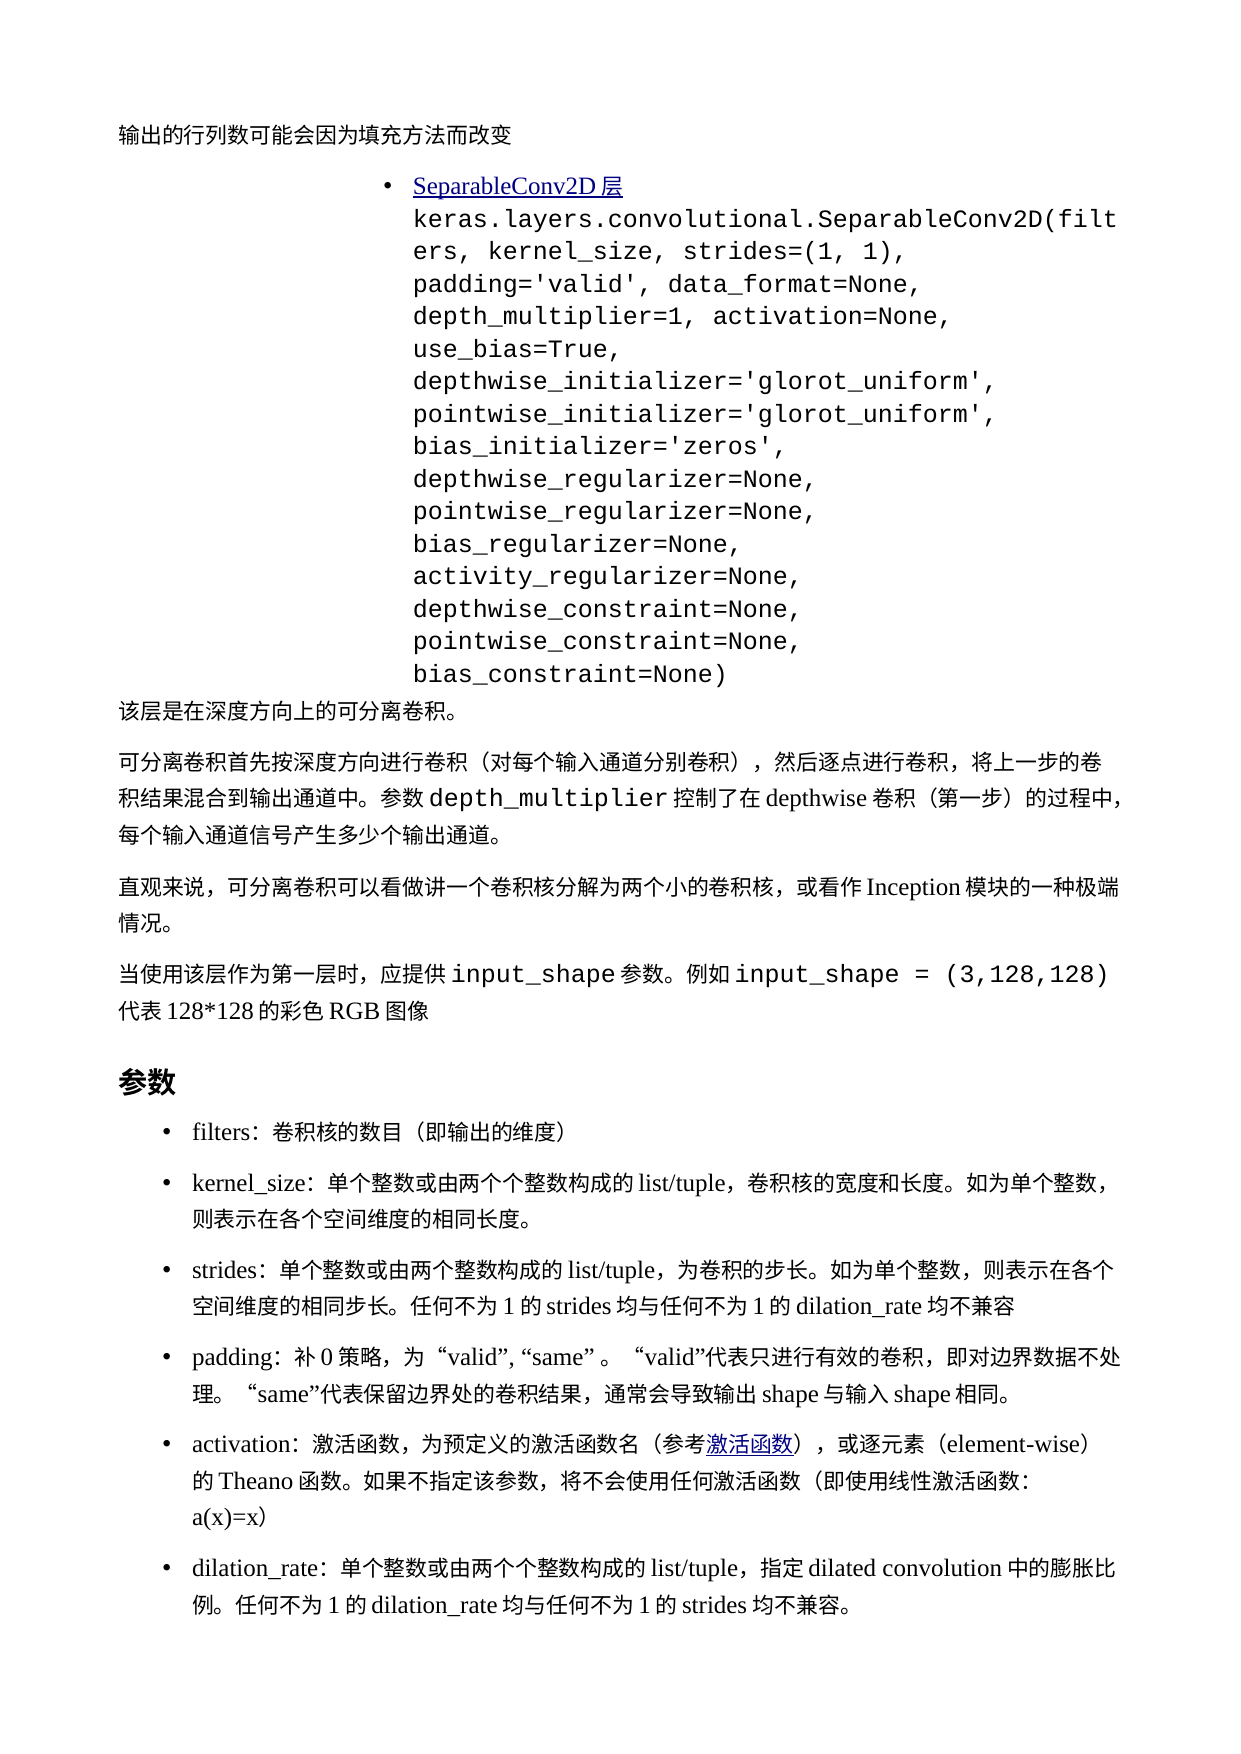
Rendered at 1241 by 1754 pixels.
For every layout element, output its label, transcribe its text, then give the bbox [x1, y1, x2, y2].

list kernel_size：单个整数或由两个个整数构成的list/tuple，卷积核的宽度和长度。如为单个整数，则表示在各个空间维度的相同长度。 [162, 1166, 1122, 1234]
text 当使用该层作为第一层时，应提供input_shape参数。例如input_shape = (3,128,128)代表128*128的彩色RGB图像 [118, 957, 1122, 1026]
text 直观来说，可分离卷积可以看做讲一个卷积核分解为两个小的卷积核，或看作Inception模块的一种极端情况。 [118, 869, 1122, 937]
text 输出的行列数可能会因为填充方法而改变 [118, 118, 1122, 150]
list strides：单个整数或由两个整数构成的list/tuple，为卷积的步长。如为单个整数，则表示在各个空间维度的相同步长。任何不为1的strides均与任何不为1的dilation_rate均不兼容 [162, 1253, 1122, 1321]
list SeparableConv2D层 keras.layers.convolutional.SeparableConv2D(filters, kernel_size, strides=(1, 1), padding='valid', data_format=None, depth_multiplier=1, activation=None, use_bias=True, depthwise_initializer='glorot_uniform', pointwise_initializer='glorot_uniform', bias_initializer='zeros', depthwise_regularizer=None, pointwise_regularizer=None, bias_regularizer=None, activity_regularizer=None, depthwise_constraint=None, pointwise_constraint=None, bias_constraint=None) [383, 169, 1122, 689]
text 该层是在深度方向上的可分离卷积。 [118, 694, 1122, 725]
subtitle 参数 [118, 1060, 1122, 1102]
list activation：激活函数，为预定义的激活函数名（参考激活函数），或逐元素（element-wise）的Theano函数。如果不指定该参数，将不会使用任何激活函数（即使用线性激活函数：a(x)=x） [162, 1427, 1122, 1532]
list dilation_rate：单个整数或由两个个整数构成的list/tuple，指定dilated convolution中的膨胀比例。任何不为1的dilation_rate均与任何不为1的strides均不兼容。 [162, 1551, 1122, 1619]
list filters：卷积核的数目（即输出的维度） [162, 1115, 1122, 1146]
text 可分离卷积首先按深度方向进行卷积（对每个输入通道分别卷积），然后逐点进行卷积，将上一步的卷积结果混合到输出通道中。参数depth_multiplier控制了在depthwise卷积（第一步）的过程中，每个输入通道信号产生多少个输出通道。 [118, 744, 1122, 850]
list padding：补0策略，为“valid”, “same” 。“valid”代表只进行有效的卷积，即对边界数据不处理。“same”代表保留边界处的卷积结果，通常会导致输出shape与输入shape相同。 [162, 1340, 1122, 1408]
